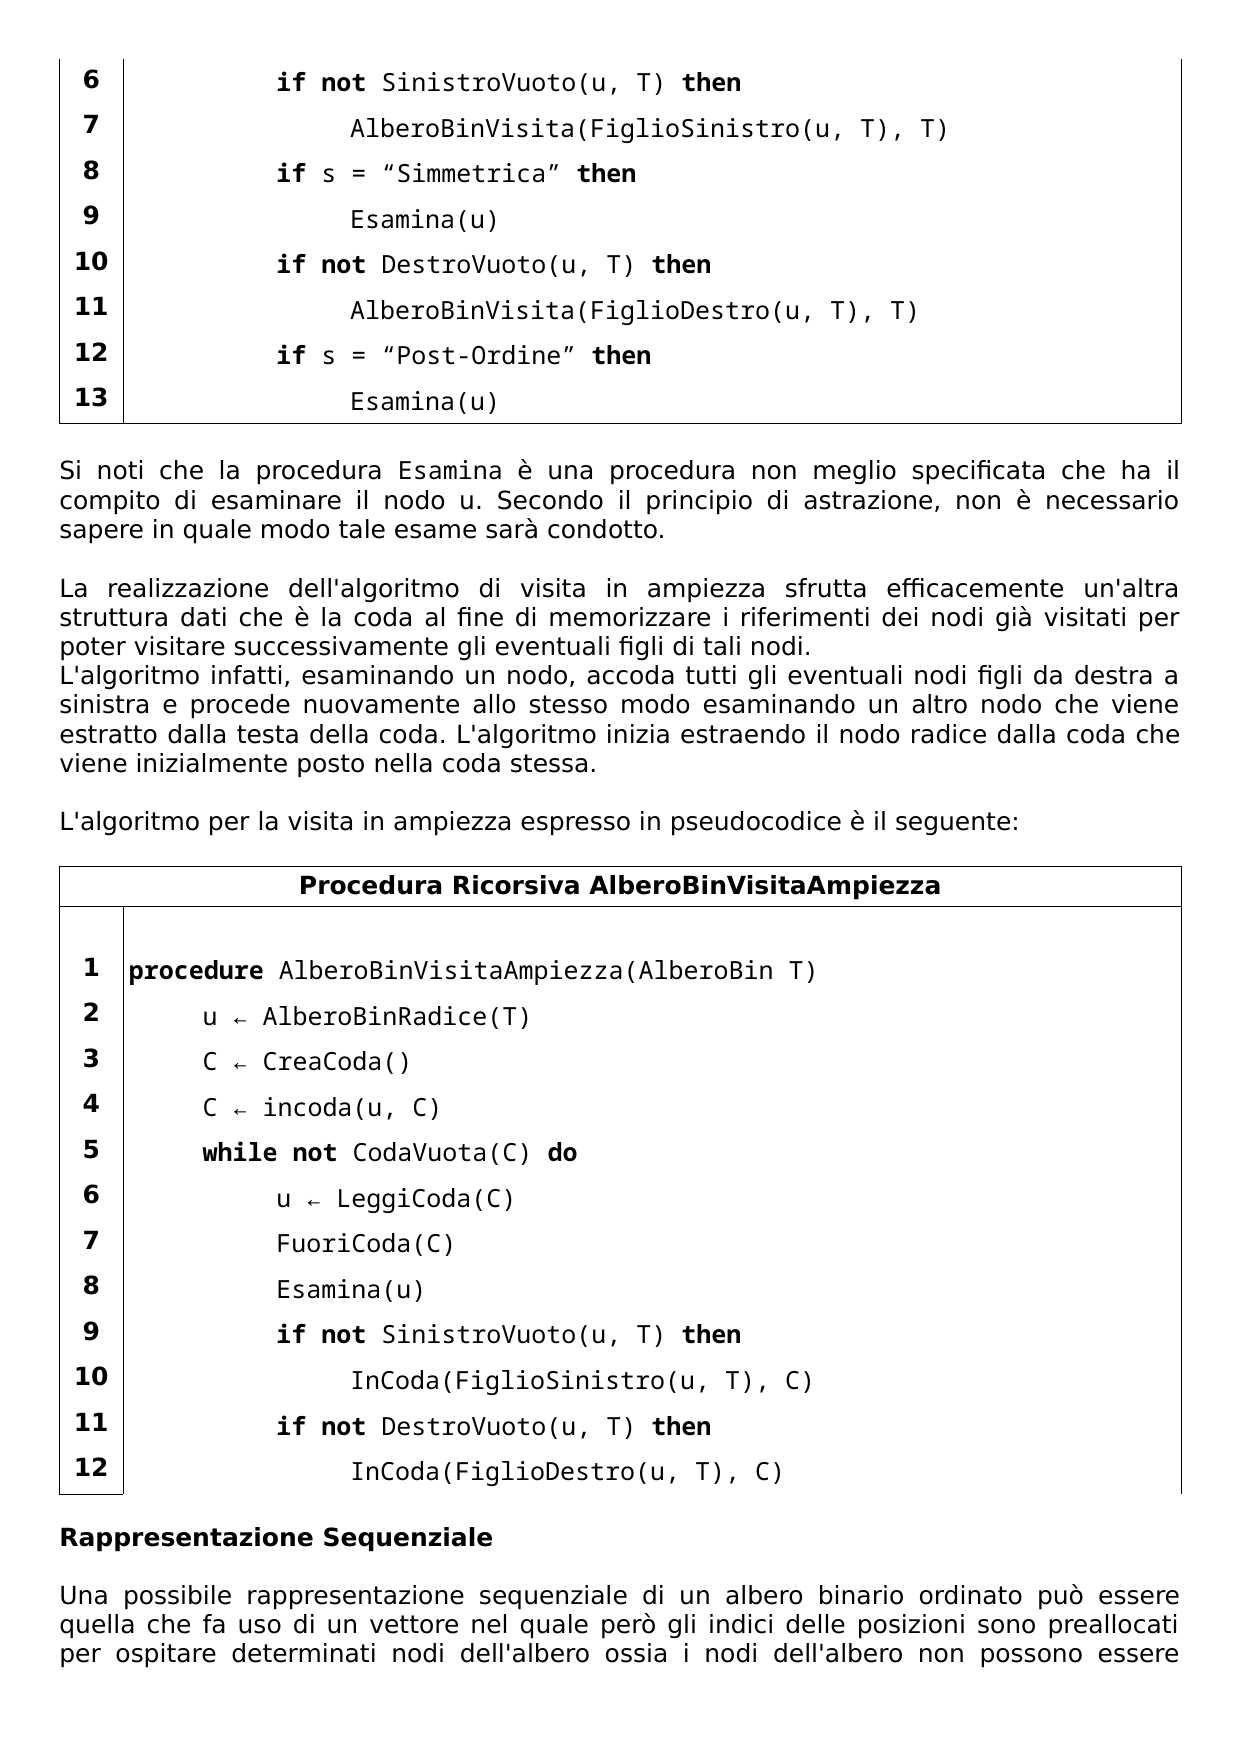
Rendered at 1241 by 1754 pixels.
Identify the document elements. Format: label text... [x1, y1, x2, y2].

table_cell Esamina(u) [124, 1266, 1181, 1311]
table_cell 12 [60, 332, 123, 378]
table_cell 7 [60, 1220, 123, 1266]
table_cell if not DestroVuoto(u, T) then [124, 241, 1181, 287]
table_cell Esamina(u) [124, 196, 1181, 241]
table_cell AlberoBinVisita(FiglioSinistro(u, T), T) [124, 105, 1181, 150]
text Si noti che la procedura Esamina è una procedura non meglio specificata che ha il compito di esaminare il nodo u. Secondo il principio di astrazione, non è necessario sapere in quale modo tale esame sarà condotto. [59, 452, 1181, 545]
table_cell [124, 907, 1181, 947]
table_cell 3 [60, 1038, 123, 1084]
table_cell if not SinistroVuoto(u, T) then [124, 59, 1181, 104]
table_cell 4 [60, 1084, 123, 1129]
table_cell if not SinistroVuoto(u, T) then [124, 1311, 1181, 1357]
table_cell 6 [60, 1175, 123, 1220]
table_cell 11 [60, 287, 123, 332]
table_cell InCoda(FiglioSinistro(u, T), C) [124, 1357, 1181, 1402]
table_cell 9 [60, 196, 123, 241]
text Rappresentazione Sequenziale [59, 1523, 1181, 1552]
table_cell 13 [60, 378, 123, 423]
table_cell AlberoBinVisita(FiglioDestro(u, T), T) [124, 287, 1181, 332]
text Una possibile rappresentazione sequenziale di un albero binario ordinato può essere quella che fa uso di un vettore nel quale però gli indici delle posizioni sono preallocati per ospitare determinati nodi dell'albero ossia i nodi dell'albero non possono essere [59, 1581, 1181, 1668]
table_cell 9 [60, 1311, 123, 1357]
text L'algoritmo per la visita in ampiezza espresso in pseudocodice è il seguente: [59, 807, 1181, 837]
table_cell 8 [60, 1266, 123, 1311]
table_cell while not CodaVuota(C) do [124, 1129, 1181, 1175]
table_cell Esamina(u) [124, 378, 1181, 423]
table_cell 10 [60, 1357, 123, 1402]
table_header Procedura Ricorsiva AlberoBinVisitaAmpiezza [60, 867, 1181, 906]
table_cell InCoda(FiglioDestro(u, T), C) [124, 1448, 1181, 1493]
table_cell 8 [60, 150, 123, 196]
text La realizzazione dell'algoritmo di visita in ampiezza sfrutta efficacemente un'altra struttura dati che è la coda al fine di memorizzare i riferimenti dei nodi già visitati per poter visitare successivamente gli eventuali figli di tali nodi. [59, 574, 1181, 662]
table_cell FuoriCoda(C) [124, 1220, 1181, 1266]
table_cell 6 [60, 59, 123, 104]
table_cell if not DestroVuoto(u, T) then [124, 1403, 1181, 1448]
table_cell procedure AlberoBinVisitaAmpiezza(AlberoBin T) [124, 947, 1181, 993]
table_cell 11 [60, 1403, 123, 1448]
table_cell 12 [60, 1448, 123, 1493]
table_cell u ← LeggiCoda(C) [124, 1175, 1181, 1220]
table_cell 1 [60, 947, 123, 993]
table_cell C ← CreaCoda() [124, 1038, 1181, 1084]
text L'algoritmo infatti, esaminando un nodo, accoda tutti gli eventuali nodi figli da destra a sinistra e procede nuovamente allo stesso modo esaminando un altro nodo che viene estratto dalla testa della coda. L'algoritmo inizia estraendo il nodo radice dalla coda che viene inizialmente posto nella coda stessa. [59, 662, 1181, 778]
table_cell u ← AlberoBinRadice(T) [124, 993, 1181, 1038]
table_cell 5 [60, 1129, 123, 1175]
table_cell if s = “Simmetrica” then [124, 150, 1181, 196]
table_cell C ← incoda(u, C) [124, 1084, 1181, 1129]
table_cell 7 [60, 105, 123, 150]
table_cell if s = “Post-Ordine” then [124, 332, 1181, 378]
table_cell [60, 907, 123, 947]
table_cell 10 [60, 241, 123, 287]
table_cell 2 [60, 993, 123, 1038]
